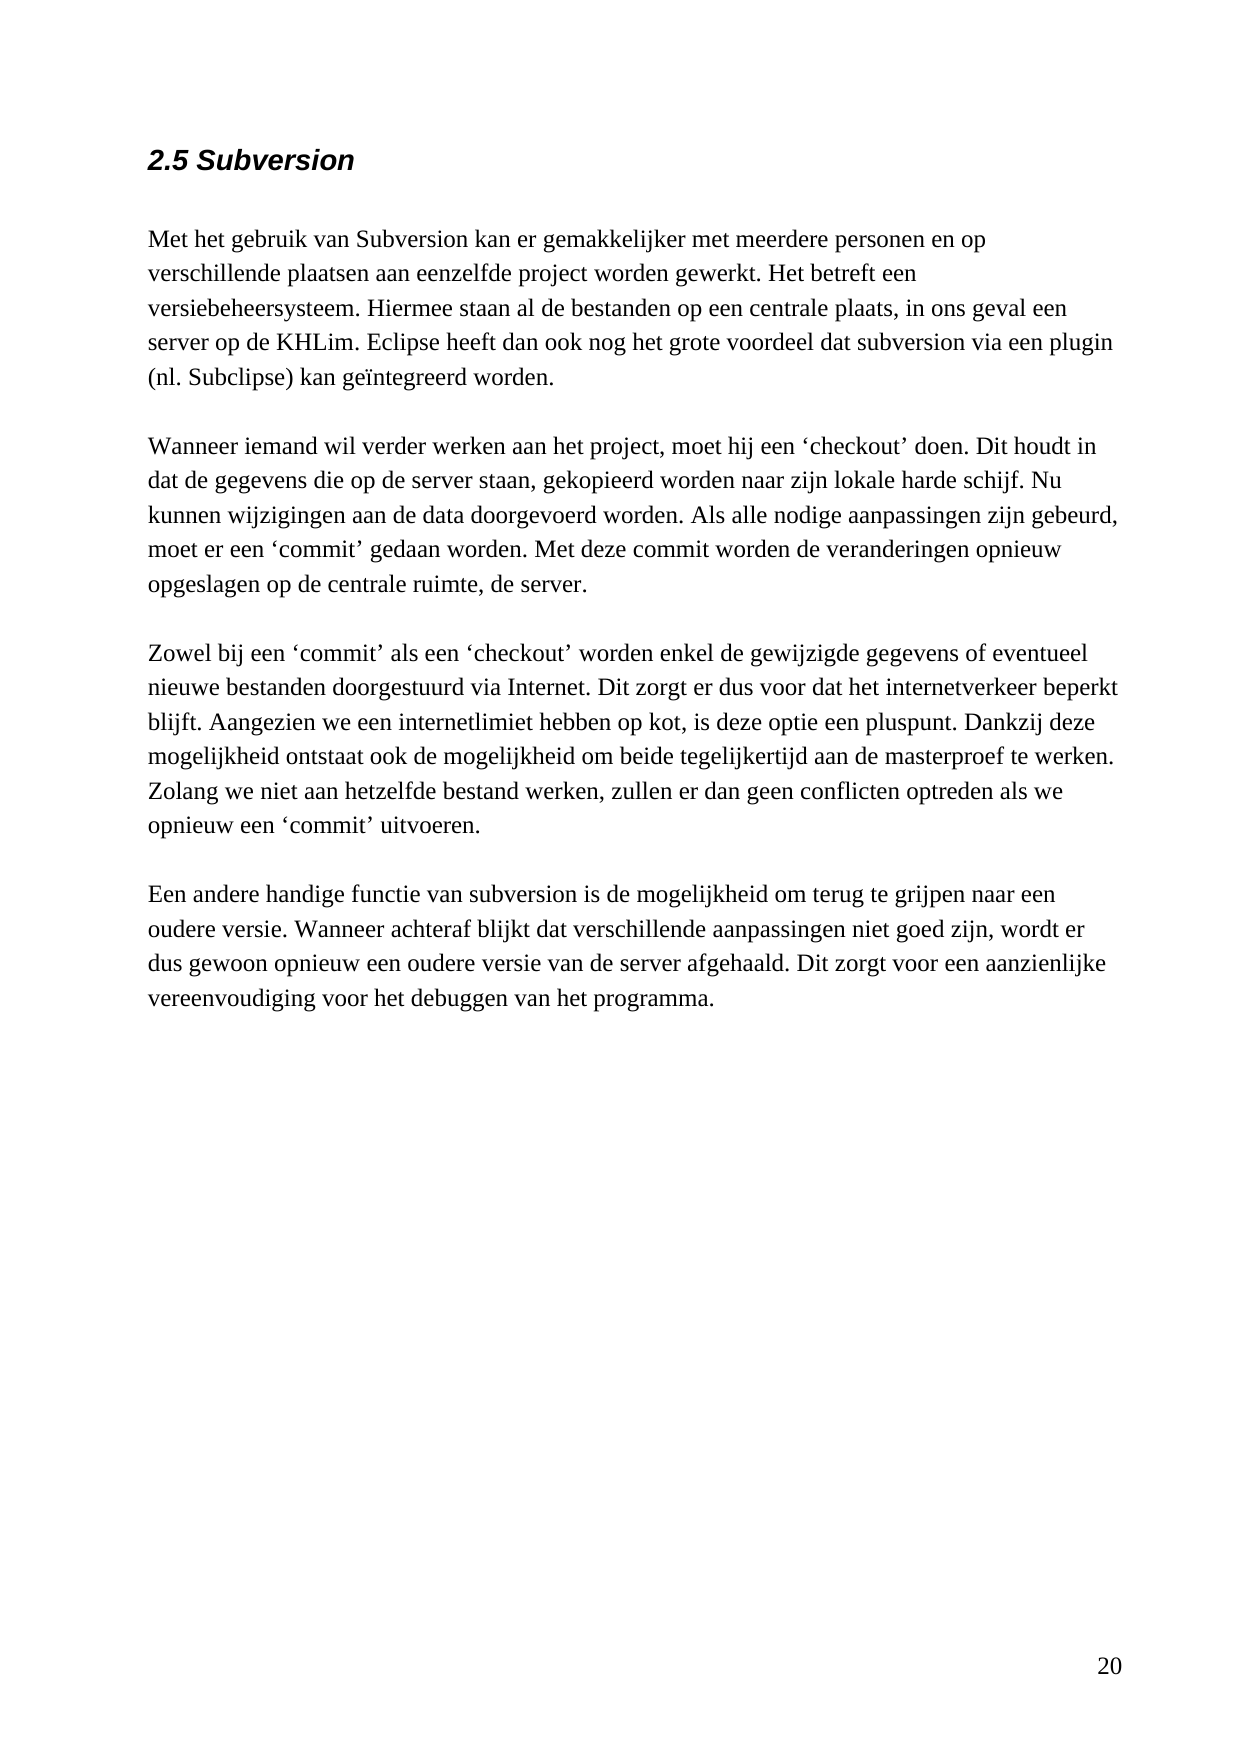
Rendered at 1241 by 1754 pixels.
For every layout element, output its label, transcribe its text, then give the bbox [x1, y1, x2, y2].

text Met het gebruik van Subversion kan er gemakkelijker met meerdere personen en op verschillende plaatsen aan eenzelfde project worden gewerkt. Het betreft een versiebeheersysteem. Hiermee staan al de bestanden op een centrale plaats, in ons geval een server op de KHLim. Eclipse heeft dan ook nog het grote voordeel dat subversion via een plugin (nl. Subclipse) kan geïntegreerd worden. [148, 224, 1122, 391]
text 2.5 Subversion [148, 143, 1122, 177]
text Zowel bij een ‘commit’ als een ‘checkout’ worden enkel de gewijzigde gegevens of eventueel nieuwe bestanden doorgestuurd via Internet. Dit zorgt er dus voor dat het internetverkeer beperkt blijft. Aangezien we een internetlimiet hebben op kot, is deze optie een pluspunt. Dankzij deze mogelijkheid ontstaat ook de mogelijkheid om beide tegelijkertijd aan de masterproef te werken. Zolang we niet aan hetzelfde bestand werken, zullen er dan geen conflicten optreden als we opnieuw een ‘commit’ uitvoeren. [148, 638, 1122, 839]
text Wanneer iemand wil verder werken aan het project, moet hij een ‘checkout’ doen. Dit houdt in dat de gegevens die op de server staan, gekopieerd worden naar zijn lokale harde schijf. Nu kunnen wijzigingen aan de data doorgevoerd worden. Als alle nodige aanpassingen zijn gebeurd, moet er een ‘commit’ gedaan worden. Met deze commit worden de veranderingen opnieuw opgeslagen op de centrale ruimte, de server. [148, 431, 1122, 598]
text Een andere handige functie van subversion is de mogelijkheid om terug te grijpen naar een oudere versie. Wanneer achteraf blijkt dat verschillende aanpassingen niet goed zijn, wordt er dus gewoon opnieuw een oudere versie van de server afgehaald. Dit zorgt voor een aanzienlijke vereenvoudiging voor het debuggen van het programma. [148, 879, 1122, 1011]
